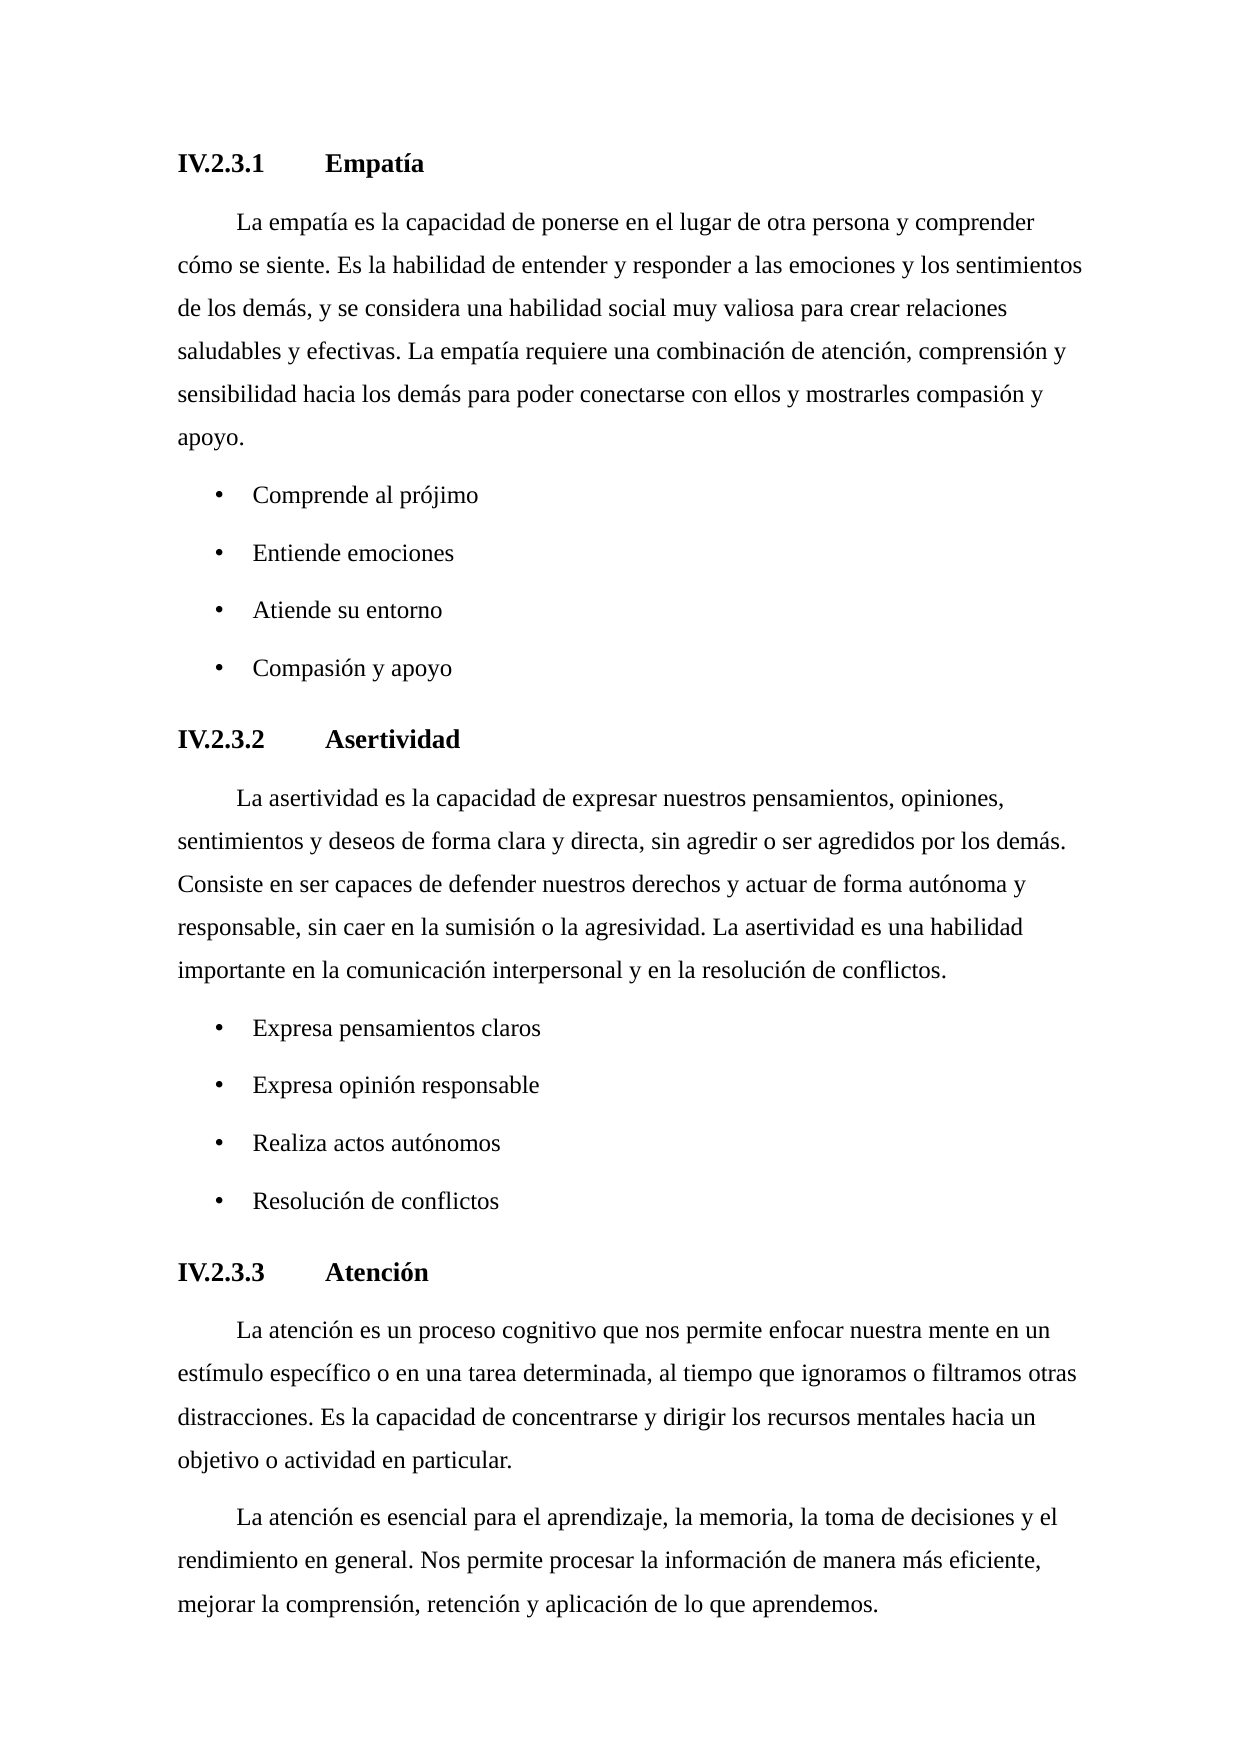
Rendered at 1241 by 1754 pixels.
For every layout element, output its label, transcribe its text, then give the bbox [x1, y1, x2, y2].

subtitle Asertividad [177, 723, 1093, 754]
list Resolución de conflictos [215, 1186, 1093, 1215]
text La empatía es la capacidad de ponerse en el lugar de otra persona y comprender cómo se siente. Es la habilidad de entender y responder a las emociones y los sentimientos de los demás, y se considera una habilidad social muy valiosa para crear relaciones saludables y efectivas. La empatía requiere una combinación de atención, comprensión y sensibilidad hacia los demás para poder conectarse con ellos y mostrarles compasión y apoyo. [177, 207, 1093, 451]
text La atención es un proceso cognitivo que nos permite enfocar nuestra mente en un estímulo específico o en una tarea determinada, al tiempo que ignoramos o filtramos otras distracciones. Es la capacidad de concentrarse y dirigir los recursos mentales hacia un objetivo o actividad en particular. [177, 1315, 1093, 1473]
text La asertividad es la capacidad de expresar nuestros pensamientos, opiniones, sentimientos y deseos de forma clara y directa, sin agredir o ser agredidos por los demás. Consiste en ser capaces de defender nuestros derechos y actuar de forma autónoma y responsable, sin caer en la sumisión o la agresividad. La asertividad es una habilidad importante en la comunicación interpersonal y en la resolución de conflictos. [177, 783, 1093, 984]
list Entiende emociones [215, 538, 1093, 567]
subtitle Empatía [177, 148, 1093, 179]
list Expresa opinión responsable [215, 1071, 1093, 1099]
text La atención es esencial para el aprendizaje, la memoria, la toma de decisiones y el rendimiento en general. Nos permite procesar la información de manera más eficiente, mejorar la comprensión, retención y aplicación de lo que aprendemos. [177, 1502, 1093, 1617]
list Expresa pensamientos claros [215, 1013, 1093, 1042]
list Atiende su entorno [215, 596, 1093, 624]
list Realiza actos autónomos [215, 1128, 1093, 1157]
list Compasión y apoyo [215, 653, 1093, 682]
list Comprende al prójimo [215, 480, 1093, 509]
subtitle Atención [177, 1256, 1093, 1287]
